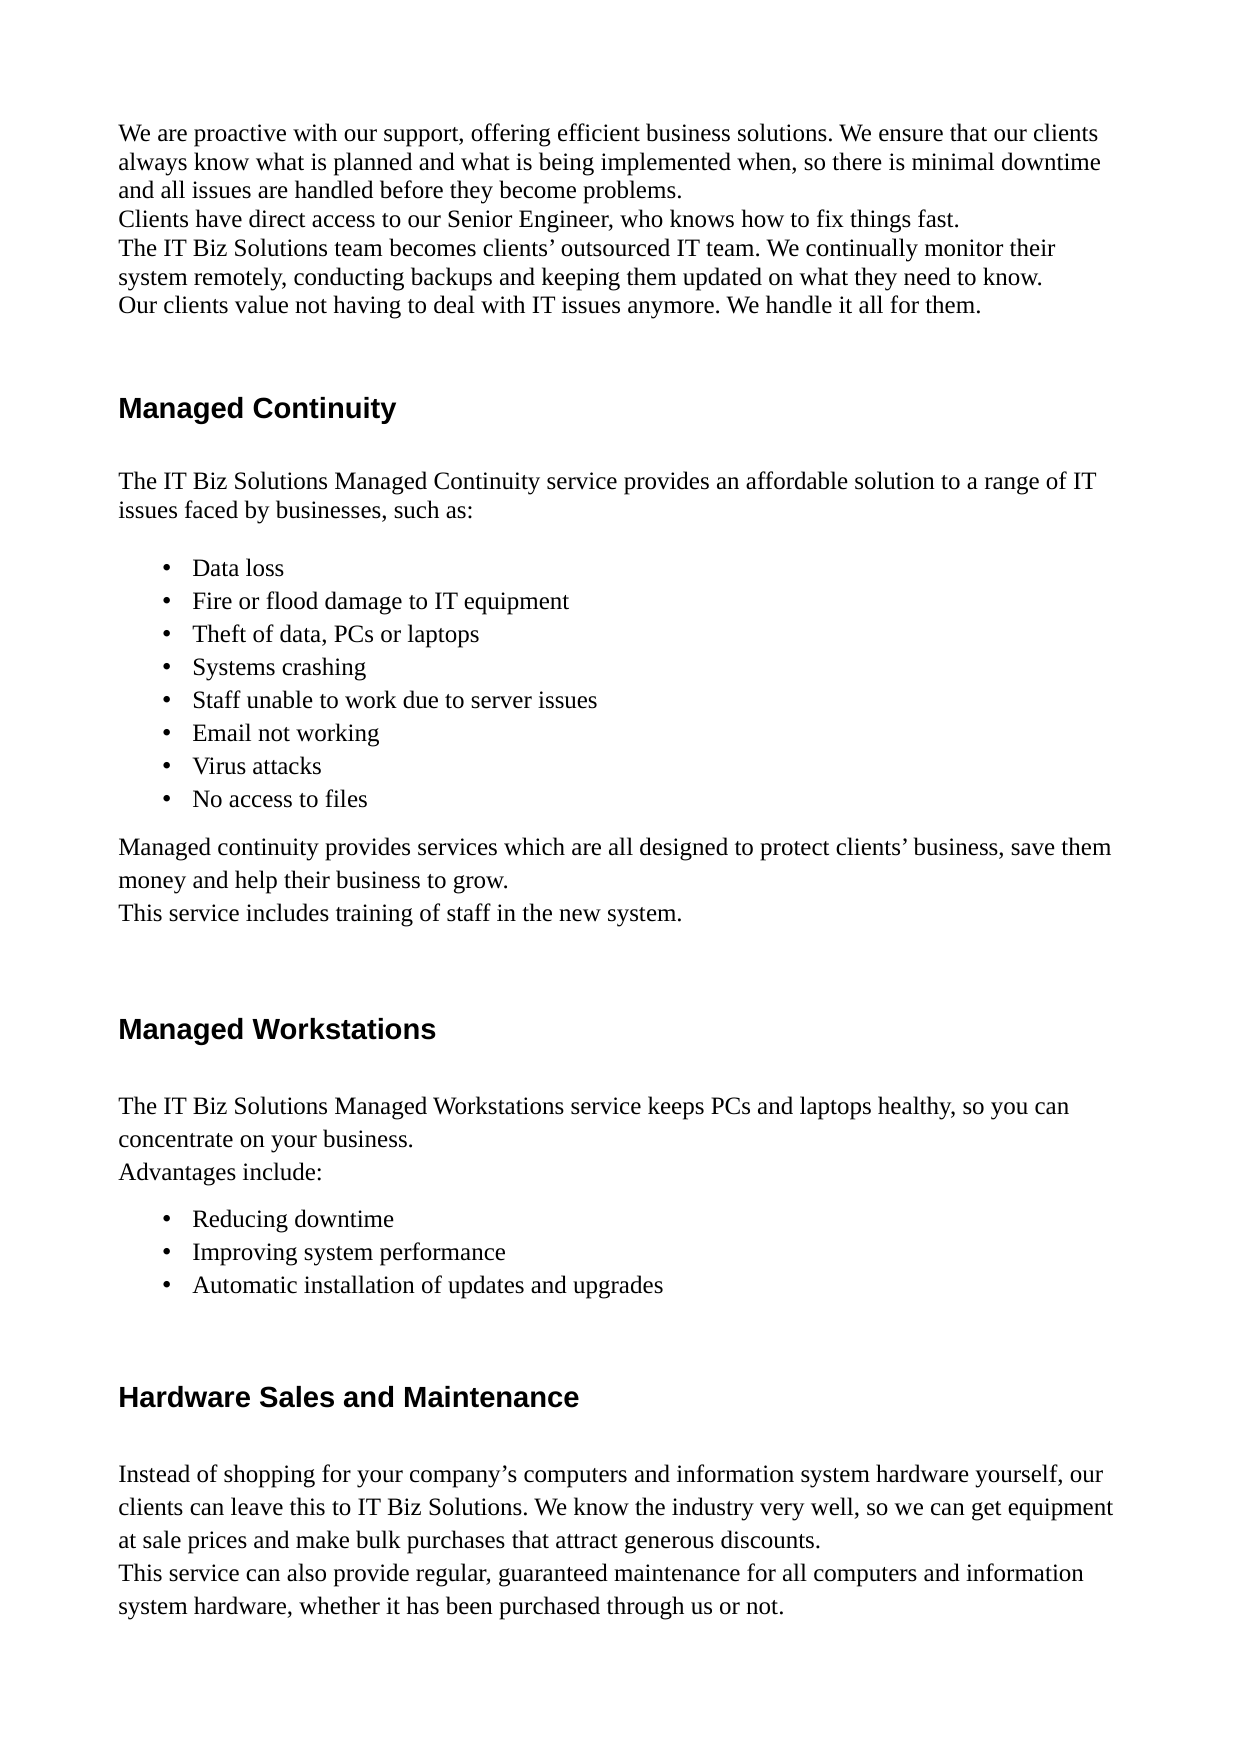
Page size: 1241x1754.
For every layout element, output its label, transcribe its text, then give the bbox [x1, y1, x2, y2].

text Advantages include: [118, 1157, 1122, 1186]
text The IT Biz Solutions Managed Continuity service provides an affordable solution to a range of IT issues faced by businesses, such as: [118, 466, 1122, 524]
text This service includes training of staff in the new system. [118, 898, 1122, 927]
list Automatic installation of updates and upgrades [162, 1270, 1122, 1299]
list Fire or flood damage to IT equipment [162, 586, 1122, 615]
text Clients have direct access to our Senior Engineer, who knows how to fix things fast. [118, 204, 1122, 233]
text Managed continuity provides services which are all designed to protect clients’ business, save them money and help their business to grow. [118, 832, 1122, 894]
text The IT Biz Solutions team becomes clients’ outsourced IT team. We continually monitor their system remotely, conducting backups and keeping them updated on what they need to know. [118, 233, 1122, 291]
list Virus attacks [162, 751, 1122, 780]
list No access to files [162, 784, 1122, 813]
text The IT Biz Solutions Managed Workstations service keeps PCs and laptops healthy, so you can concentrate on your business. [118, 1091, 1122, 1152]
subtitle Managed Continuity [118, 391, 1122, 425]
text Instead of shopping for your company’s computers and information system hardware yourself, our clients can leave this to IT Biz Solutions. We know the industry very well, so we can get equipment at sale prices and make bulk purchases that attract generous discounts. [118, 1459, 1122, 1554]
text This service can also provide regular, guaranteed maintenance for all computers and information system hardware, whether it has been purchased through us or not. [118, 1558, 1122, 1620]
list Improving system performance [162, 1237, 1122, 1266]
list Systems crashing [162, 652, 1122, 681]
text Our clients value not having to deal with IT issues anymore. We handle it all for them. [118, 291, 1122, 319]
list Staff unable to work due to server issues [162, 685, 1122, 714]
list Email not working [162, 718, 1122, 747]
subtitle Hardware Sales and Maintenance [118, 1380, 1122, 1414]
subtitle Managed Workstations [118, 1012, 1122, 1045]
list Theft of data, PCs or laptops [162, 619, 1122, 648]
list Data loss [162, 553, 1122, 582]
list Reducing downtime [162, 1204, 1122, 1233]
text We are proactive with our support, offering efficient business solutions. We ensure that our clients always know what is planned and what is being implemented when, so there is minimal downtime and all issues are handled before they become problems. [118, 118, 1122, 204]
